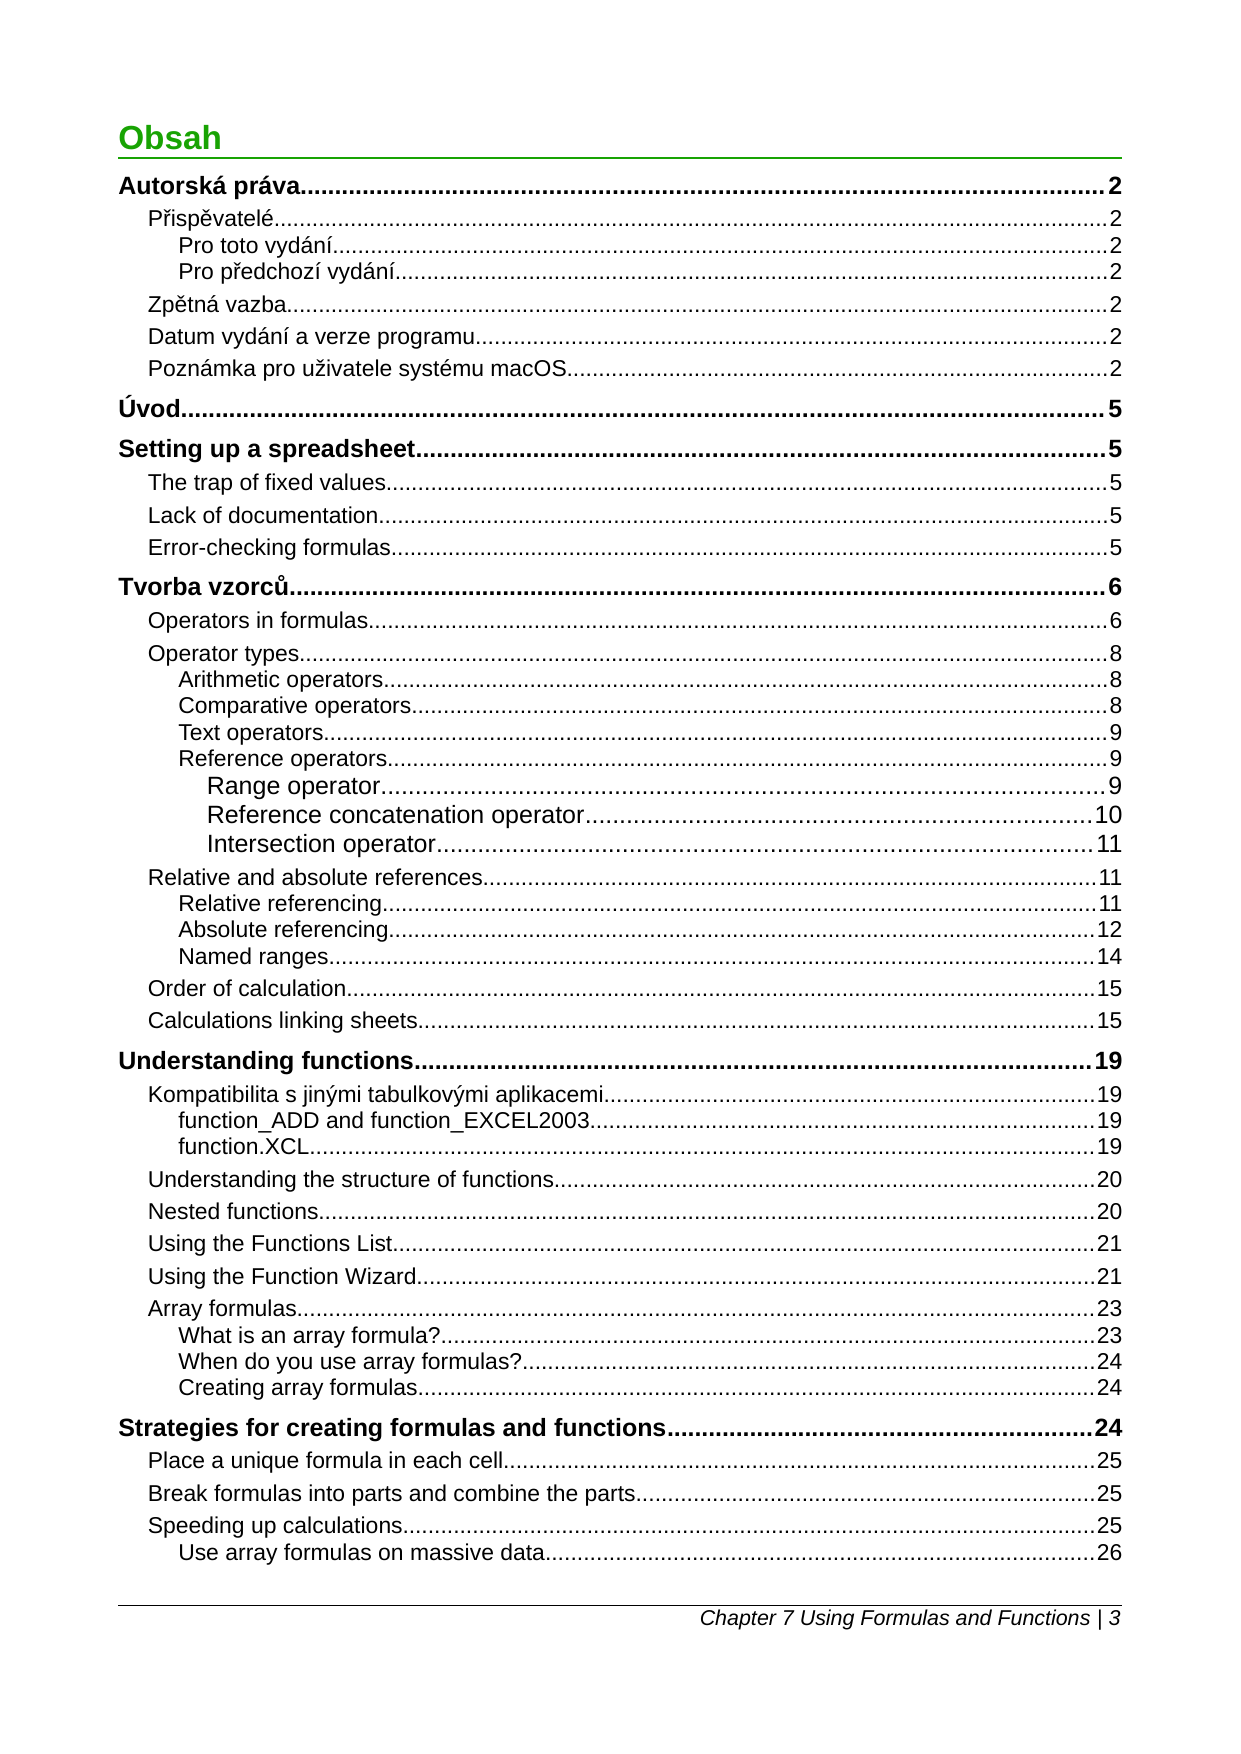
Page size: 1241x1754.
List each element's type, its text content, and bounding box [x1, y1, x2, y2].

text Comparative operators 8 [178, 692, 1122, 718]
text Creating array formulas 24 [178, 1374, 1122, 1401]
text Absolute referencing 12 [178, 916, 1122, 943]
text Úvod 5 [118, 394, 1122, 422]
text Pro předchozí vydání 2 [178, 258, 1122, 284]
text Lack of documentation 5 [148, 502, 1122, 528]
text Named ranges 14 [178, 943, 1122, 969]
text Operator types 8 [148, 639, 1122, 666]
text Using the Function Wizard 21 [148, 1263, 1122, 1289]
text function_ADD and function_EXCEL2003 19 [178, 1107, 1122, 1133]
text Arithmetic operators 8 [178, 666, 1122, 692]
text What is an array formula? 23 [178, 1322, 1122, 1348]
text Use array formulas on massive data 26 [178, 1538, 1122, 1565]
text Reference concatenation operator 10 [207, 800, 1122, 829]
text Break formulas into parts and combine the parts 25 [148, 1480, 1122, 1506]
text Intersection operator 11 [207, 829, 1122, 857]
text Understanding the structure of functions 20 [148, 1166, 1122, 1192]
text Reference operators 9 [178, 745, 1122, 771]
text Strategies for creating formulas and functions 24 [118, 1413, 1122, 1441]
text Speeding up calculations 25 [148, 1512, 1122, 1538]
text The trap of fixed values 5 [148, 469, 1122, 496]
text Setting up a spreadsheet 5 [118, 434, 1122, 463]
text Pro toto vydání 2 [178, 232, 1122, 258]
text Nested functions 20 [148, 1198, 1122, 1224]
text Text operators 9 [178, 718, 1122, 745]
text Using the Functions List 21 [148, 1230, 1122, 1257]
text Error-checking formulas 5 [148, 534, 1122, 560]
text When do you use array formulas? 24 [178, 1348, 1122, 1374]
text Přispěvatelé 2 [148, 205, 1122, 232]
text Operators in formulas 6 [148, 607, 1122, 633]
text Datum vydání a verze programu 2 [148, 323, 1122, 349]
subtitle Obsah [118, 118, 1122, 157]
text Relative referencing 11 [178, 890, 1122, 916]
text Autorská práva 2 [118, 171, 1122, 199]
text Range operator 9 [207, 771, 1122, 800]
text Kompatibilita s jinými tabulkovými aplikacemi 19 [148, 1081, 1122, 1107]
text Order of calculation 15 [148, 975, 1122, 1001]
text Understanding functions 19 [118, 1046, 1122, 1074]
text Poznámka pro uživatele systému macOS 2 [148, 355, 1122, 382]
text Tvorba vzorců 6 [118, 572, 1122, 601]
text Array formulas 23 [148, 1295, 1122, 1322]
text Place a unique formula in each cell 25 [148, 1447, 1122, 1474]
text function.XCL 19 [178, 1133, 1122, 1159]
text Zpětná vazba 2 [148, 291, 1122, 317]
text Calculations linking sheets 15 [148, 1007, 1122, 1034]
text Relative and absolute references 11 [148, 863, 1122, 890]
